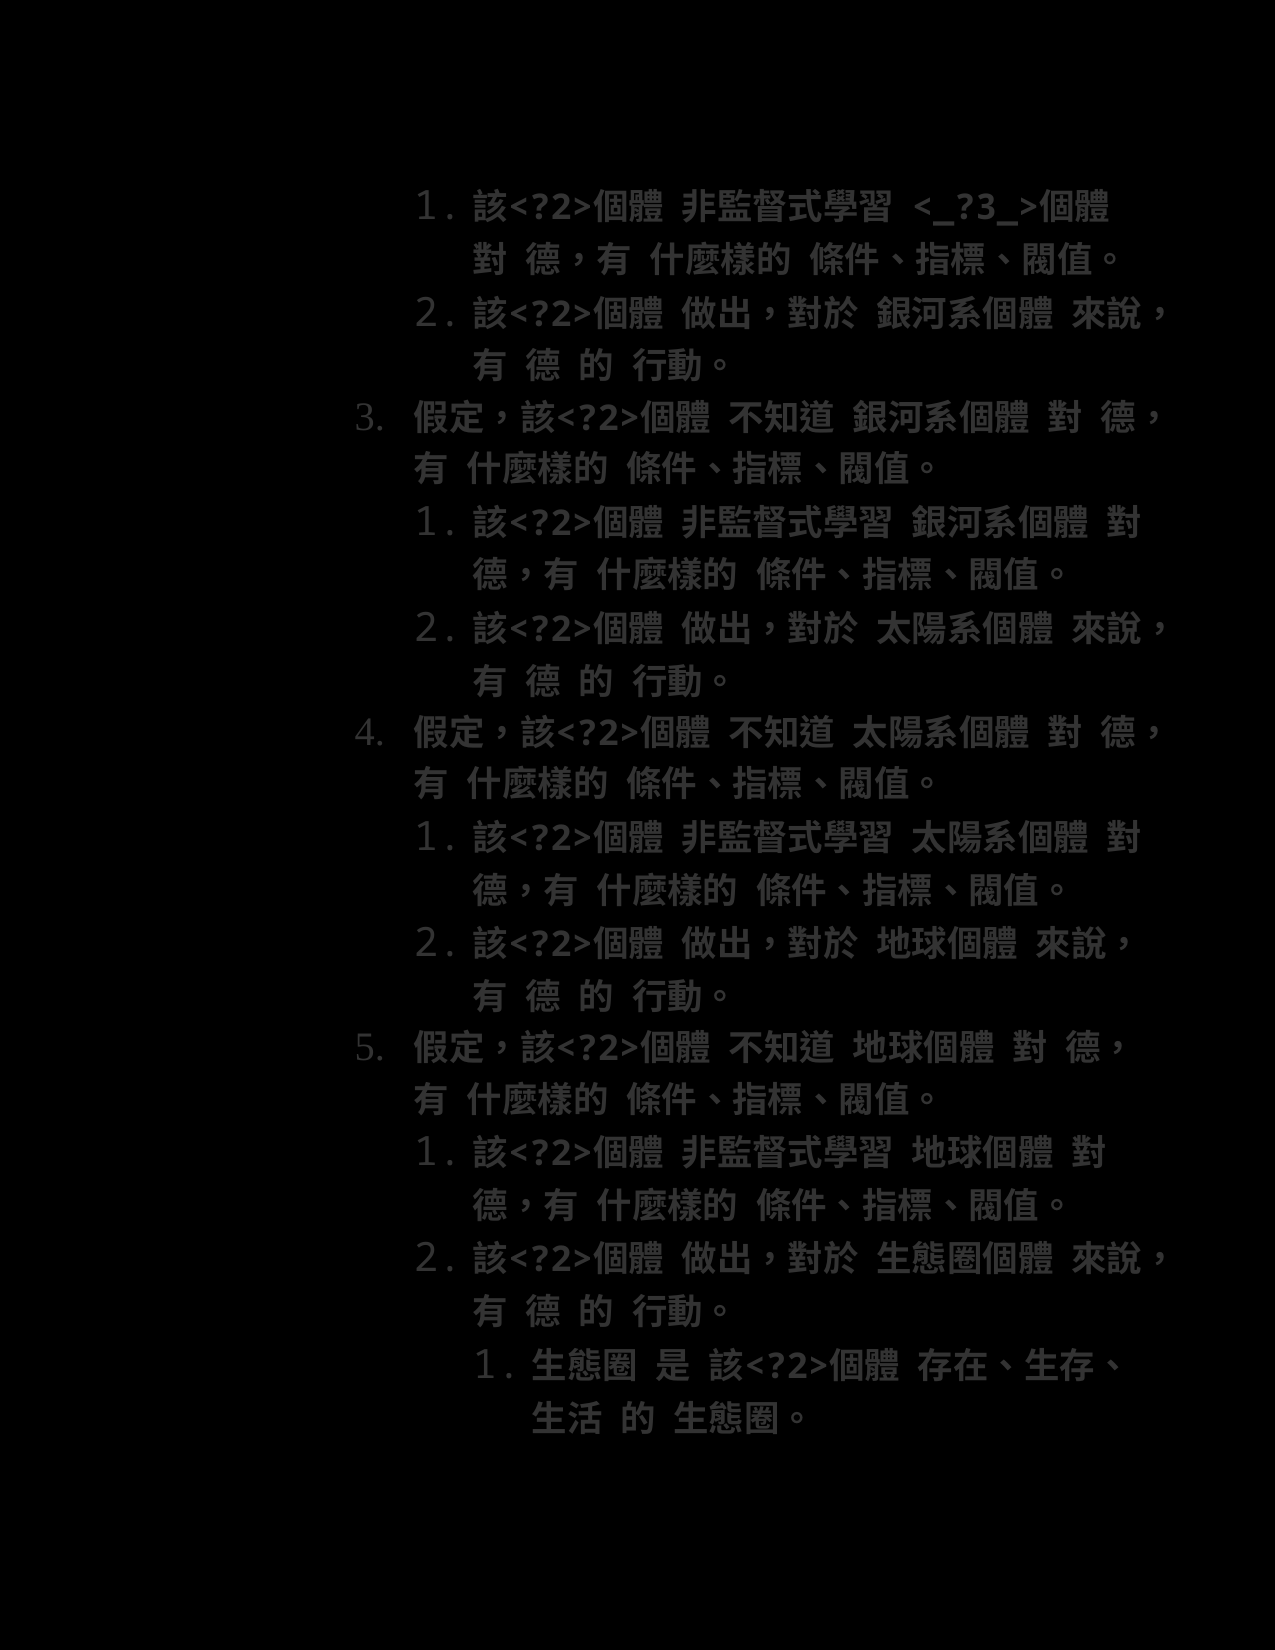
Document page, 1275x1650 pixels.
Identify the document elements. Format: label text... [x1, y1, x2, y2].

list 該<?2>個體 非監督式學習 <_?3_>個體 對 德，有 什麼樣的 條件、指標、閥值。 [413, 176, 1157, 283]
list 該<?2>個體 做出，對於 銀河系個體 來說，有 德 的 行動。 [413, 283, 1157, 389]
list 假定，該<?2>個體 不知道 銀河系個體 對 德，有 什麼樣的 條件、指標、閥值。 [354, 389, 1157, 492]
list 該<?2>個體 做出，對於 地球個體 來說，有 德 的 行動。 [413, 913, 1157, 1020]
list 該<?2>個體 非監督式學習 銀河系個體 對 德，有 什麼樣的 條件、指標、閥值。 [413, 492, 1157, 598]
list 該<?2>個體 做出，對於 生態圈個體 來說，有 德 的 行動。 [413, 1229, 1157, 1335]
list 該<?2>個體 做出，對於 太陽系個體 來說，有 德 的 行動。 [413, 598, 1157, 704]
list 該<?2>個體 非監督式學習 地球個體 對 德，有 什麼樣的 條件、指標、閥值。 [413, 1122, 1157, 1229]
list 假定，該<?2>個體 不知道 太陽系個體 對 德，有 什麼樣的 條件、指標、閥值。 [354, 704, 1157, 807]
list 生態圈 是 該<?2>個體 存在、生存、生活 的 生態圈。 [472, 1335, 1157, 1441]
list 該<?2>個體 非監督式學習 太陽系個體 對 德，有 什麼樣的 條件、指標、閥值。 [413, 807, 1157, 913]
list 假定，該<?2>個體 不知道 地球個體 對 德，有 什麼樣的 條件、指標、閥值。 [354, 1020, 1157, 1122]
